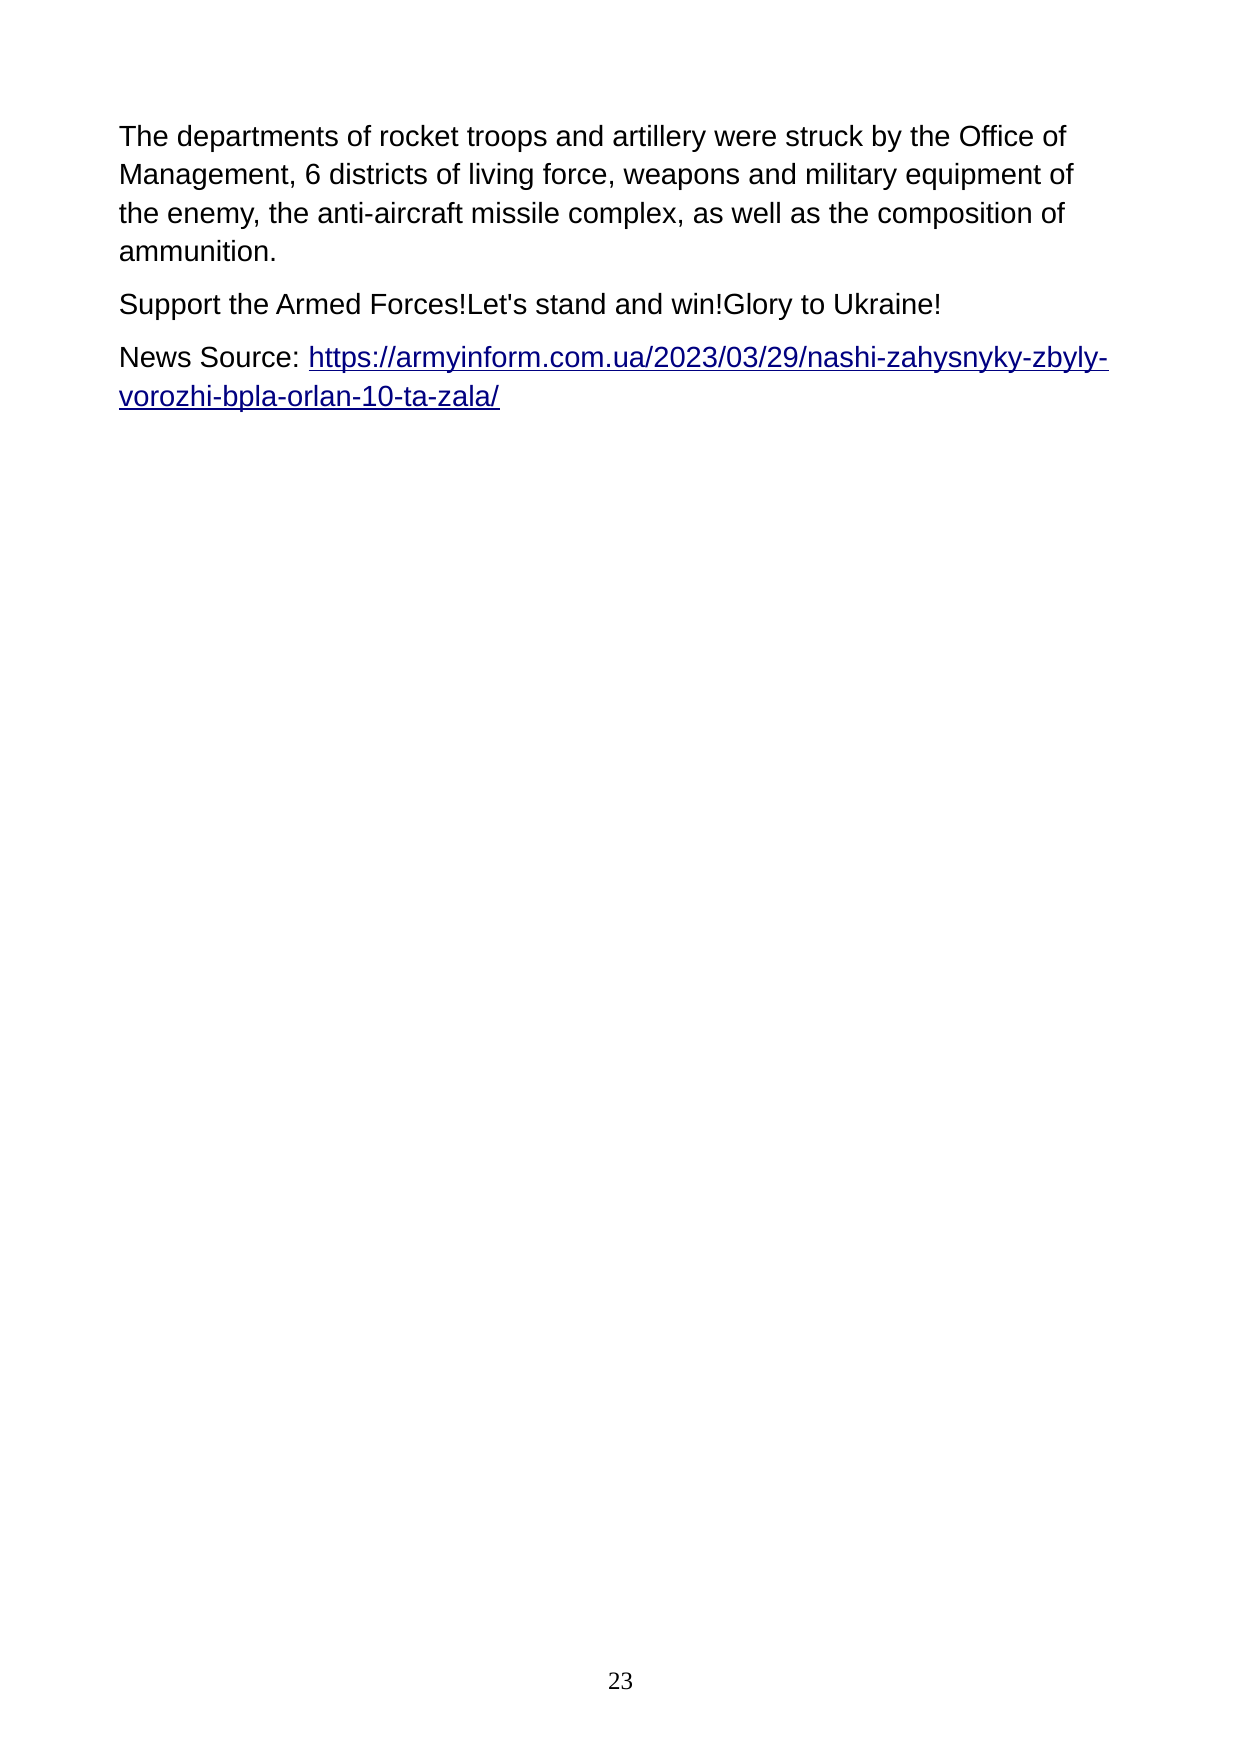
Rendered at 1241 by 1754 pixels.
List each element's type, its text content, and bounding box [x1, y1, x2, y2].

text News Source: https://armyinform.com.ua/2023/03/29/nashi-zahysnyky-zbyly-vorozhi-bpla-orlan-10-ta-zala/ [118, 340, 1122, 412]
text Support the Armed Forces!Let's stand and win!Glory to Ukraine! [118, 287, 1122, 321]
text The departments of rocket troops and artillery were struck by the Office of Management, 6 districts of living force, weapons and military equipment of the enemy, the anti-aircraft missile complex, as well as the composition of ammunition. [118, 118, 1122, 268]
